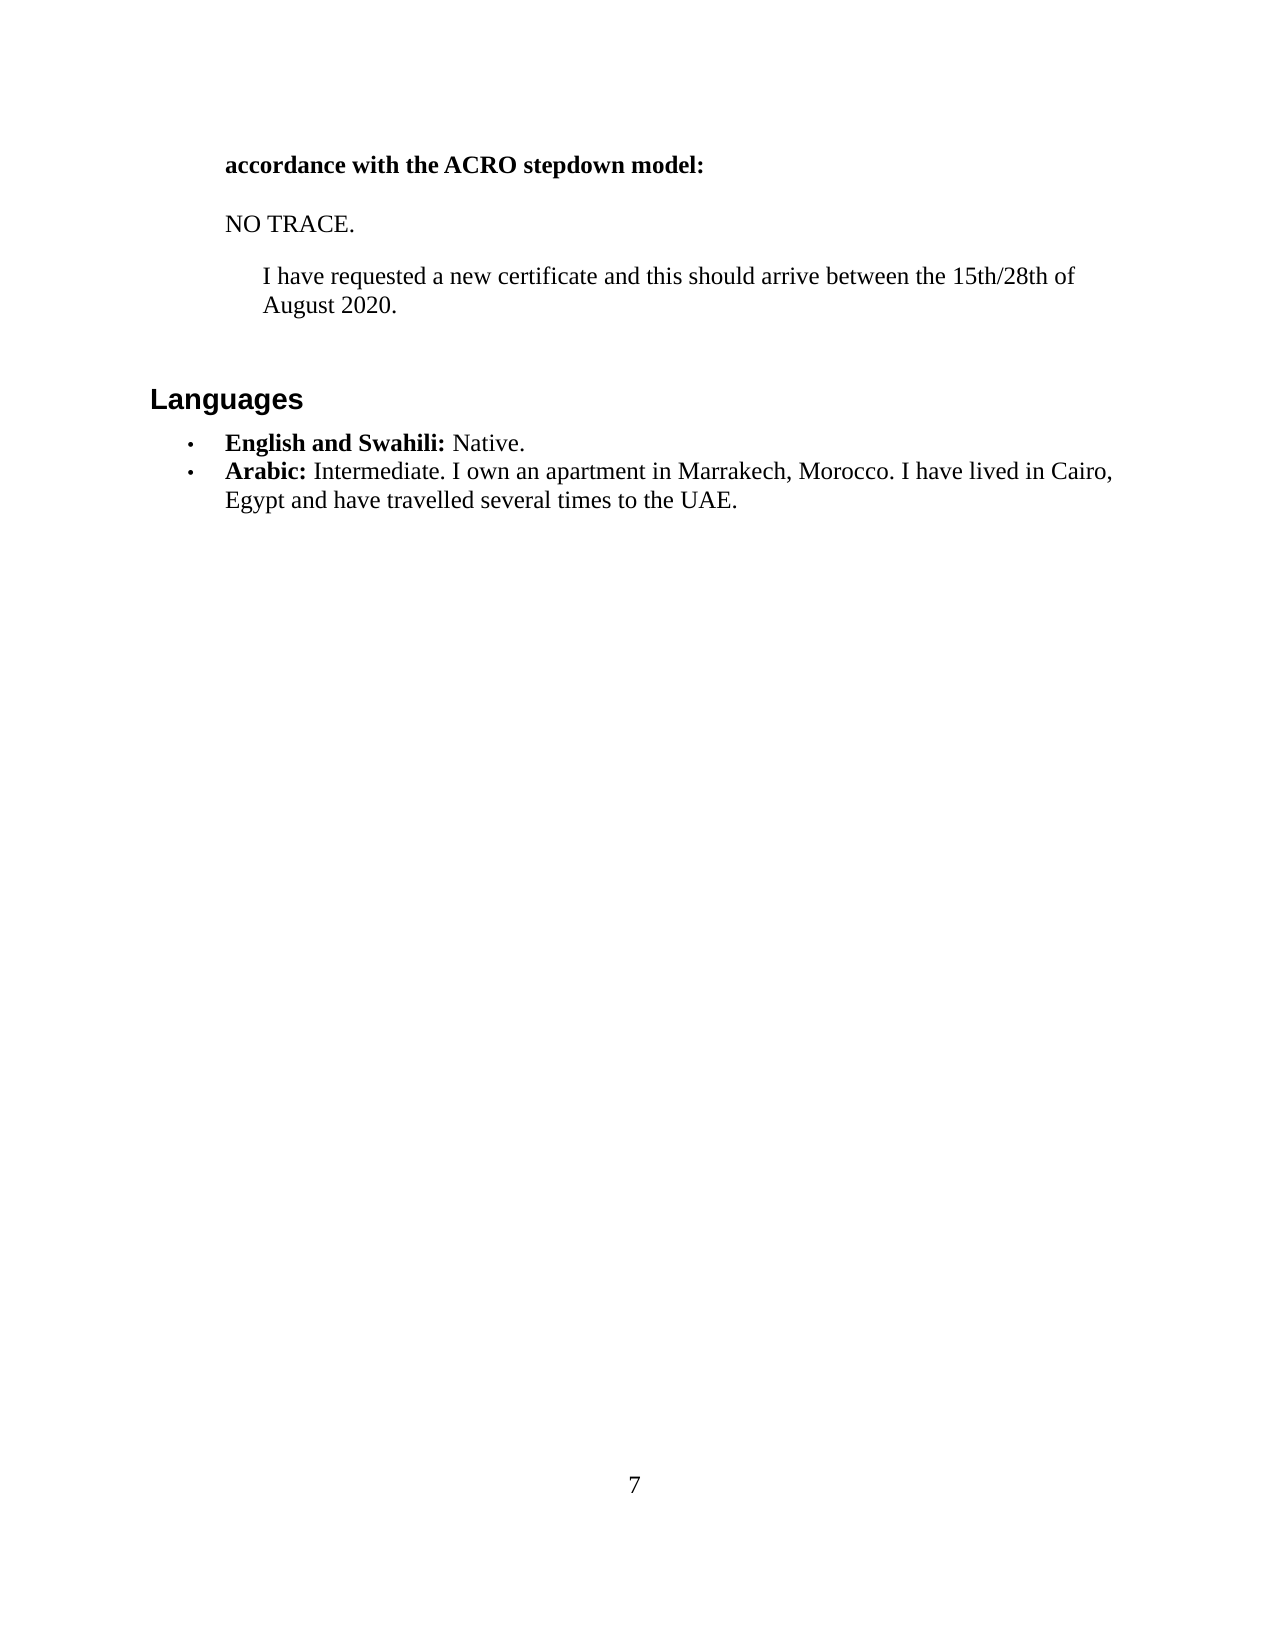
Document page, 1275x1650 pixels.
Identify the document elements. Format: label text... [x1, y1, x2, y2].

list Arabic: Intermediate. I own an apartment in Marrakech, Morocco. I have lived in Cairo, Egypt and have travelled several times to the UAE. [187, 456, 1125, 514]
list accordance with the ACRO stepdown model: [225, 150, 1125, 179]
list English and Swahili: Native. [187, 428, 1125, 456]
list I have requested a new certificate and this should arrive between the 15th/28th of August 2020. [225, 261, 1125, 319]
list NO TRACE. [225, 209, 1125, 237]
subtitle Languages [150, 382, 1125, 415]
